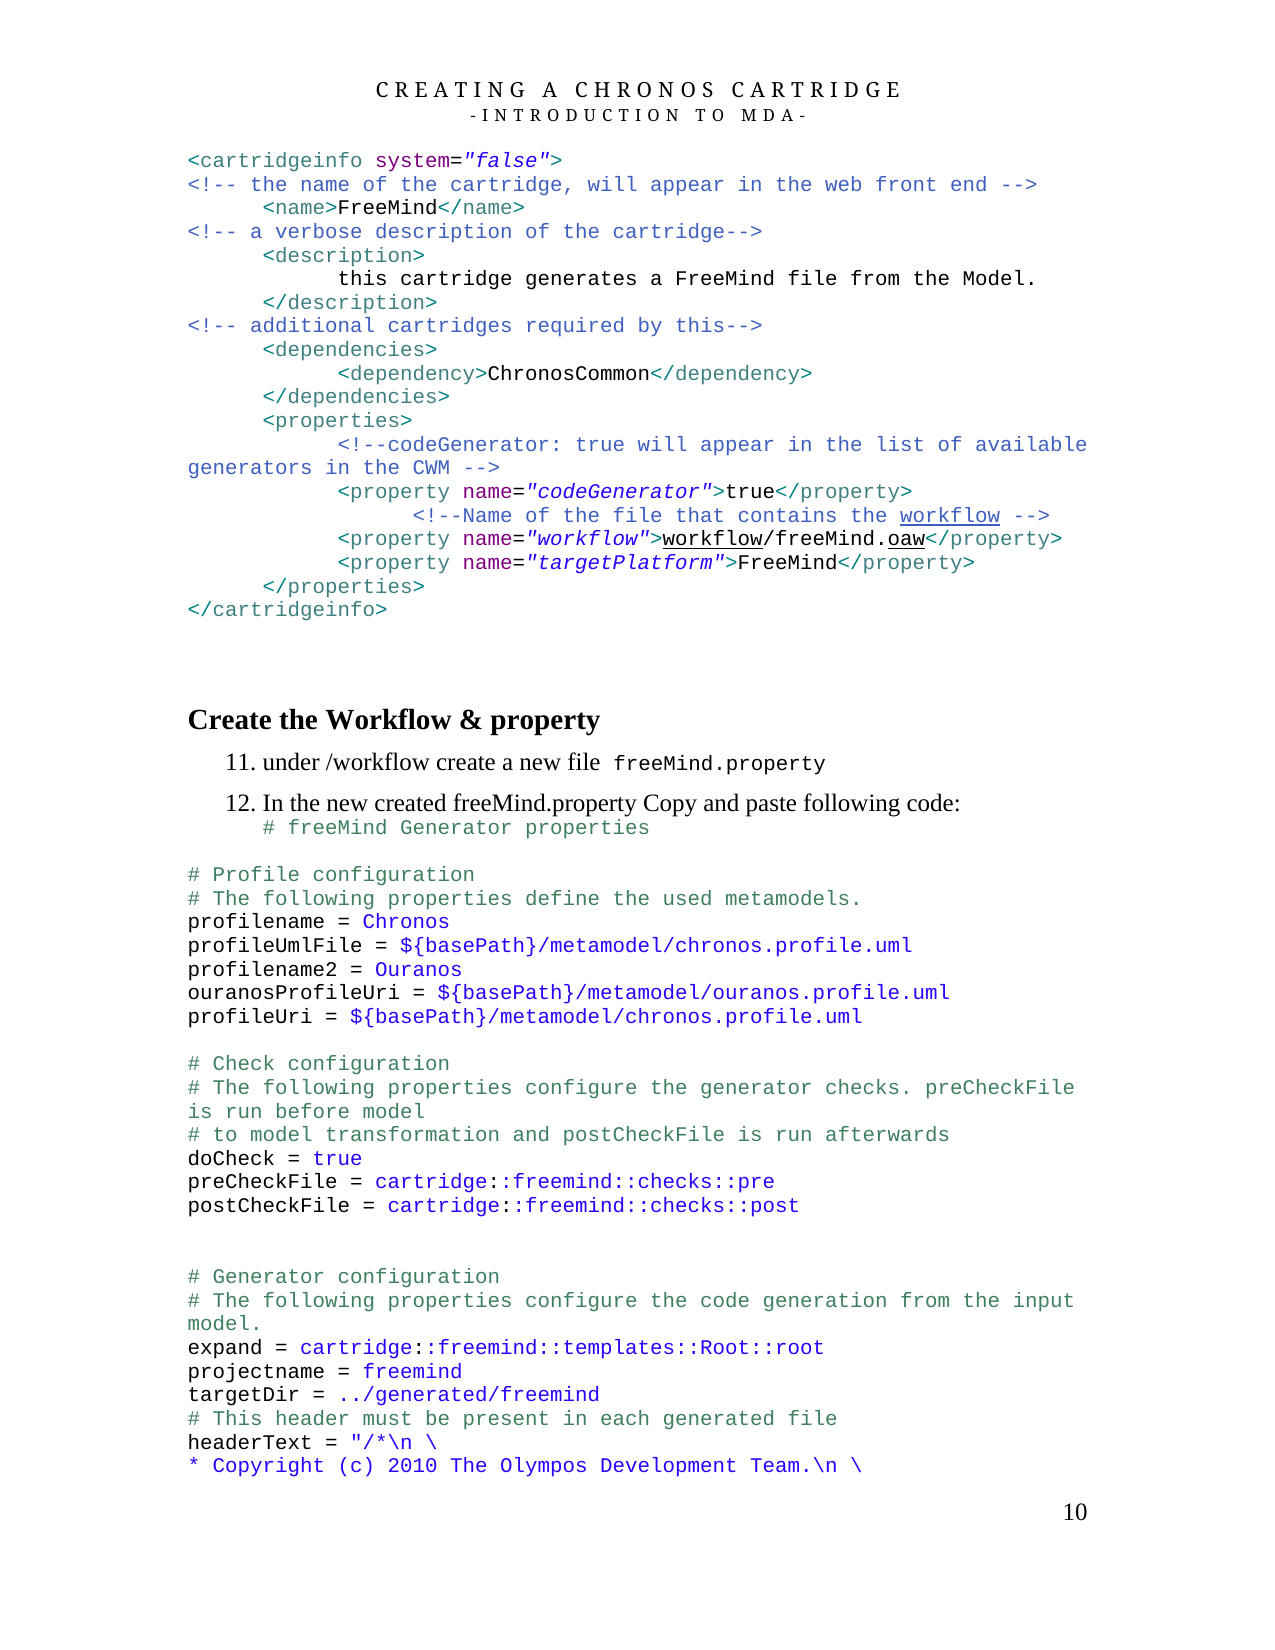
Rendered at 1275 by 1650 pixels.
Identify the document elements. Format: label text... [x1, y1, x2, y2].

text # The following properties configure the generator checks. preCheckFile is run before model [187, 1077, 1087, 1124]
text <property name="codeGenerator">true</property> [187, 481, 1087, 505]
text </description> [187, 292, 1087, 316]
text # Check configuration [187, 1053, 1087, 1077]
text expand = cartridge::freemind::templates::Root::root [187, 1337, 1087, 1361]
text </cartridgeinfo> [187, 599, 1087, 623]
text <name>FreeMind</name> [187, 197, 1087, 221]
text <!-- a verbose description of the cartridge--> [187, 221, 1087, 244]
text profileUmlFile = ${basePath}/metamodel/chronos.profile.uml [187, 935, 1087, 959]
text postCheckFile = cartridge::freemind::checks::post [187, 1195, 1087, 1219]
text <property name="targetPlatform">FreeMind</property> [187, 552, 1087, 576]
text # This header must be present in each generated file [187, 1408, 1087, 1432]
text # to model transformation and postCheckFile is run afterwards [187, 1124, 1087, 1148]
text <!--Name of the file that contains the workflow --> [187, 505, 1087, 528]
text <!-- the name of the cartridge, will appear in the web front end --> [187, 174, 1087, 197]
text headerText = "/*\n \ [187, 1432, 1087, 1455]
text # Generator configuration [187, 1266, 1087, 1290]
text projectname = freemind [187, 1361, 1087, 1384]
text doCheck = true [187, 1148, 1087, 1172]
subtitle Create the Workflow & property [187, 703, 1087, 736]
text <property name="workflow">workflow/freeMind.oaw</property> [187, 528, 1087, 552]
text * Copyright (c) 2010 The Olympos Development Team.\n \ [187, 1455, 1087, 1479]
text <dependency>ChronosCommon</dependency> [187, 363, 1087, 386]
text targetDir = ../generated/freemind [187, 1384, 1087, 1408]
list In the new created freeMind.property Copy and paste following code: # freeMind Generator properties [225, 789, 1087, 841]
text <!-- additional cartridges required by this--> [187, 316, 1087, 339]
text <description> [187, 244, 1087, 268]
text profilename2 = Ouranos [187, 959, 1087, 982]
text <!--codeGenerator: true will appear in the list of available generators in the CWM --> [187, 434, 1087, 481]
text this cartridge generates a FreeMind file from the Model. [187, 268, 1087, 292]
text ouranosProfileUri = ${basePath}/metamodel/ouranos.profile.uml [187, 982, 1087, 1006]
list under /workflow create a new file freeMind.property [225, 748, 1087, 777]
text # Profile configuration [187, 864, 1087, 888]
text preCheckFile = cartridge::freemind::checks::pre [187, 1172, 1087, 1195]
text <properties> [187, 410, 1087, 434]
text profileUri = ${basePath}/metamodel/chronos.profile.uml [187, 1006, 1087, 1030]
text <dependencies> [187, 339, 1087, 363]
text </dependencies> [187, 386, 1087, 410]
text # The following properties define the used metamodels. [187, 888, 1087, 911]
text </properties> [187, 576, 1087, 599]
text profilename = Chronos [187, 911, 1087, 935]
text <cartridgeinfo system="false"> [187, 150, 1087, 174]
text # The following properties configure the code generation from the input model. [187, 1290, 1087, 1337]
